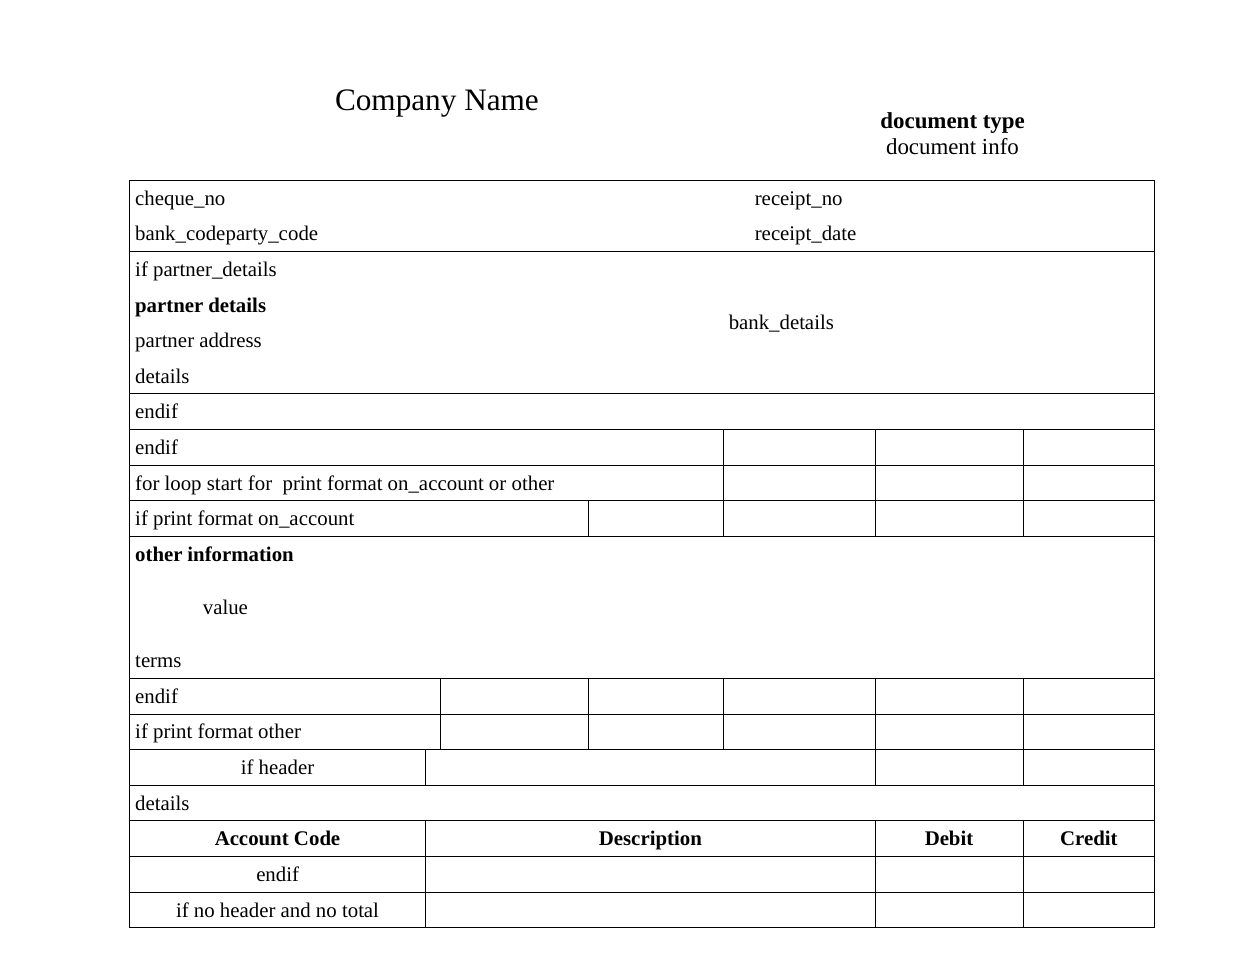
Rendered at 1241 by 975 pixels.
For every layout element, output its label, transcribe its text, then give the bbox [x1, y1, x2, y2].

table_cell if print format on_account [130, 501, 588, 536]
table_cell bank_details [723, 287, 1154, 358]
table_cell if print format other [130, 715, 440, 749]
table_cell partner details [130, 287, 723, 322]
table_cell [876, 501, 1023, 536]
table_cell [876, 466, 1023, 500]
table_cell details [130, 786, 1154, 820]
table_cell [1024, 679, 1154, 713]
table_cell bank_codeparty_code [130, 216, 749, 251]
table_cell [1024, 893, 1154, 927]
table_cell receipt_date [749, 216, 1154, 251]
table_cell [1024, 857, 1154, 892]
table_cell [724, 679, 875, 713]
table_cell endif [130, 394, 1154, 429]
table_cell other information value terms [130, 537, 1154, 678]
table_cell endif [130, 430, 723, 464]
table_cell if partner_details [130, 252, 1154, 287]
table_cell [426, 857, 875, 892]
table_cell [724, 466, 875, 500]
table_cell [724, 501, 875, 536]
table_cell if header [130, 750, 425, 785]
table_cell if no header and no total [130, 893, 425, 927]
table_cell [876, 679, 1023, 713]
table_cell [1024, 750, 1154, 785]
table_cell [724, 715, 875, 749]
table_cell [1024, 466, 1154, 500]
table_cell for loop start for print format on_account or other [130, 466, 723, 500]
table_cell [589, 715, 723, 749]
table_cell [426, 750, 875, 785]
table_cell [724, 430, 875, 464]
table_cell endif [130, 679, 440, 713]
table_cell [426, 893, 875, 927]
table_cell Description [426, 821, 875, 856]
table_cell [1024, 430, 1154, 464]
table_cell [876, 715, 1023, 749]
table_cell Account Code [130, 821, 425, 856]
table_cell Debit [876, 821, 1023, 856]
table_cell [876, 430, 1023, 464]
table_cell [876, 893, 1023, 927]
table_cell [876, 750, 1023, 785]
table_cell endif [130, 857, 425, 892]
table_cell [441, 679, 588, 713]
table_cell partner address [130, 322, 723, 358]
table_cell [876, 857, 1023, 892]
table_cell [441, 715, 588, 749]
table_cell [1024, 501, 1154, 536]
table_cell [1024, 715, 1154, 749]
table_cell [589, 679, 723, 713]
table_cell details [130, 358, 1154, 393]
table_cell [589, 501, 723, 536]
table_cell Credit [1024, 821, 1154, 856]
table_header cheque_no [130, 181, 749, 216]
table_header receipt_no [749, 181, 1154, 216]
